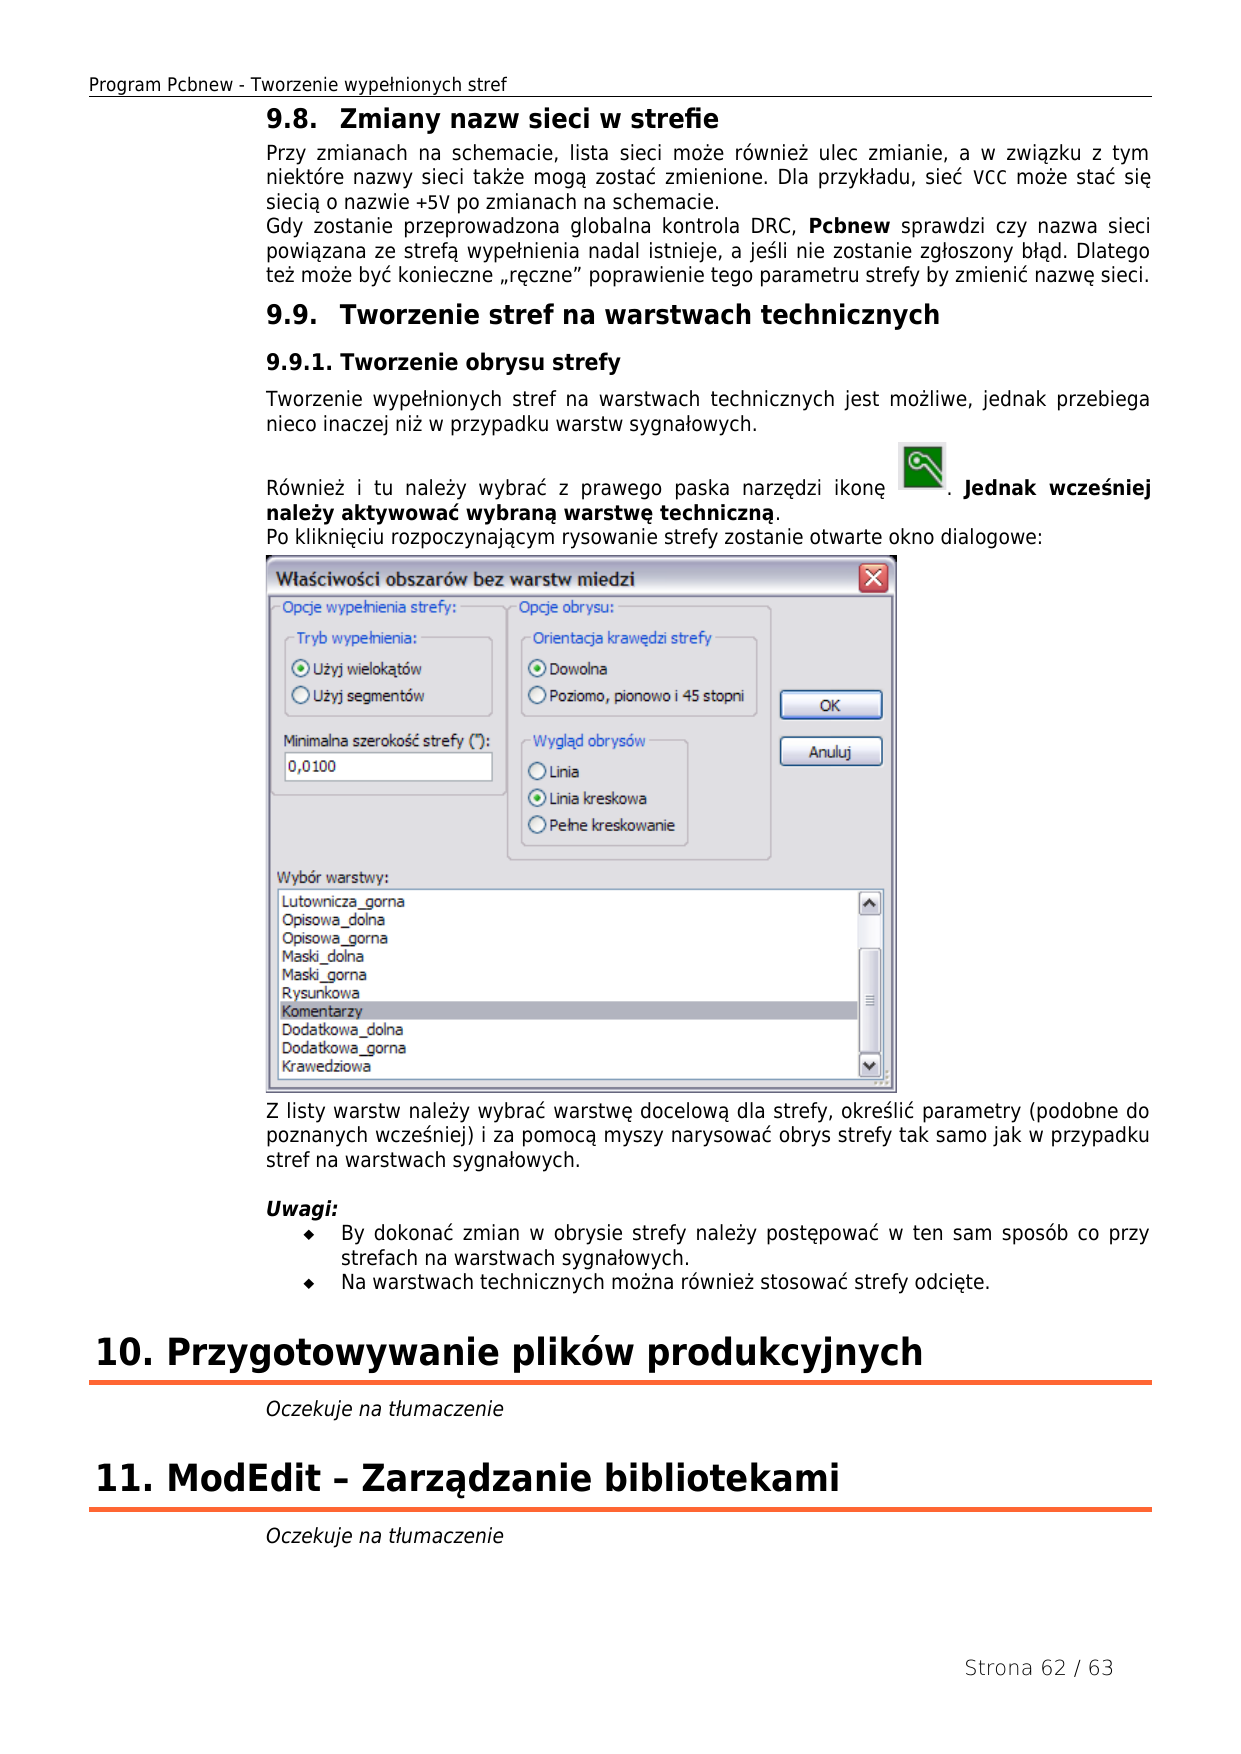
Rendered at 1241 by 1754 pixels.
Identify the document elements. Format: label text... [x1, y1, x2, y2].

list Na warstwach technicznych można również stosować strefy odcięte. [303, 1270, 1152, 1294]
subtitle ModEdit – Zarządzanie bibliotekami [88, 1451, 1152, 1512]
text Tworzenie wypełnionych stref na warstwach technicznych jest możliwe, jednak przebiega nieco inaczej niż w przypadku warstw sygnałowych. [266, 387, 1152, 436]
text Gdy zostanie przeprowadzona globalna kontrola DRC, Pcbnew sprawdzi czy nazwa sieci powiązana ze strefą wypełnienia nadal istnieje, a jeśli nie zostanie zgłoszony błąd. Dlatego też może być konieczne „ręczne” poprawienie tego parametru strefy by zmienić nazwę sieci. [266, 214, 1152, 288]
subtitle Przygotowywanie plików produkcyjnych [88, 1324, 1152, 1385]
text Oczekuje na tłumaczenie [266, 1523, 1152, 1548]
list By dokonać zmian w obrysie strefy należy postępować w ten sam sposób co przy strefach na warstwach sygnałowych. [303, 1221, 1152, 1270]
subtitle Zmiany nazw sieci w strefie [266, 103, 1152, 135]
text Uwagi: [266, 1197, 1152, 1221]
subtitle Tworzenie stref na warstwach technicznych [266, 299, 1152, 331]
text Z listy warstw należy wybrać warstwę docelową dla strefy, określić parametry (podobne do poznanych wcześniej) i za pomocą myszy narysować obrys strefy tak samo jak w przypadku stref na warstwach sygnałowych. [266, 1099, 1152, 1172]
text Przy zmianach na schemacie, lista sieci może również ulec zmianie, a w związku z tym niektóre nazwy sieci także mogą zostać zmienione. Dla przykładu, sieć VCC może stać się siecią o nazwie +5V po zmianach na schemacie. [266, 141, 1152, 214]
picture [265, 555, 897, 1093]
text Oczekuje na tłumaczenie [266, 1397, 1152, 1421]
subtitle Tworzenie obrysu strefy [266, 348, 1152, 376]
text Po kliknięciu rozpoczynającym rysowanie strefy zostanie otwarte okno dialogowe: [266, 525, 1152, 549]
text Również i tu należy wybrać z prawego paska narzędzi ikonę . Jednak wcześniej należy aktywować wybraną warstwę techniczną. [266, 436, 1152, 525]
